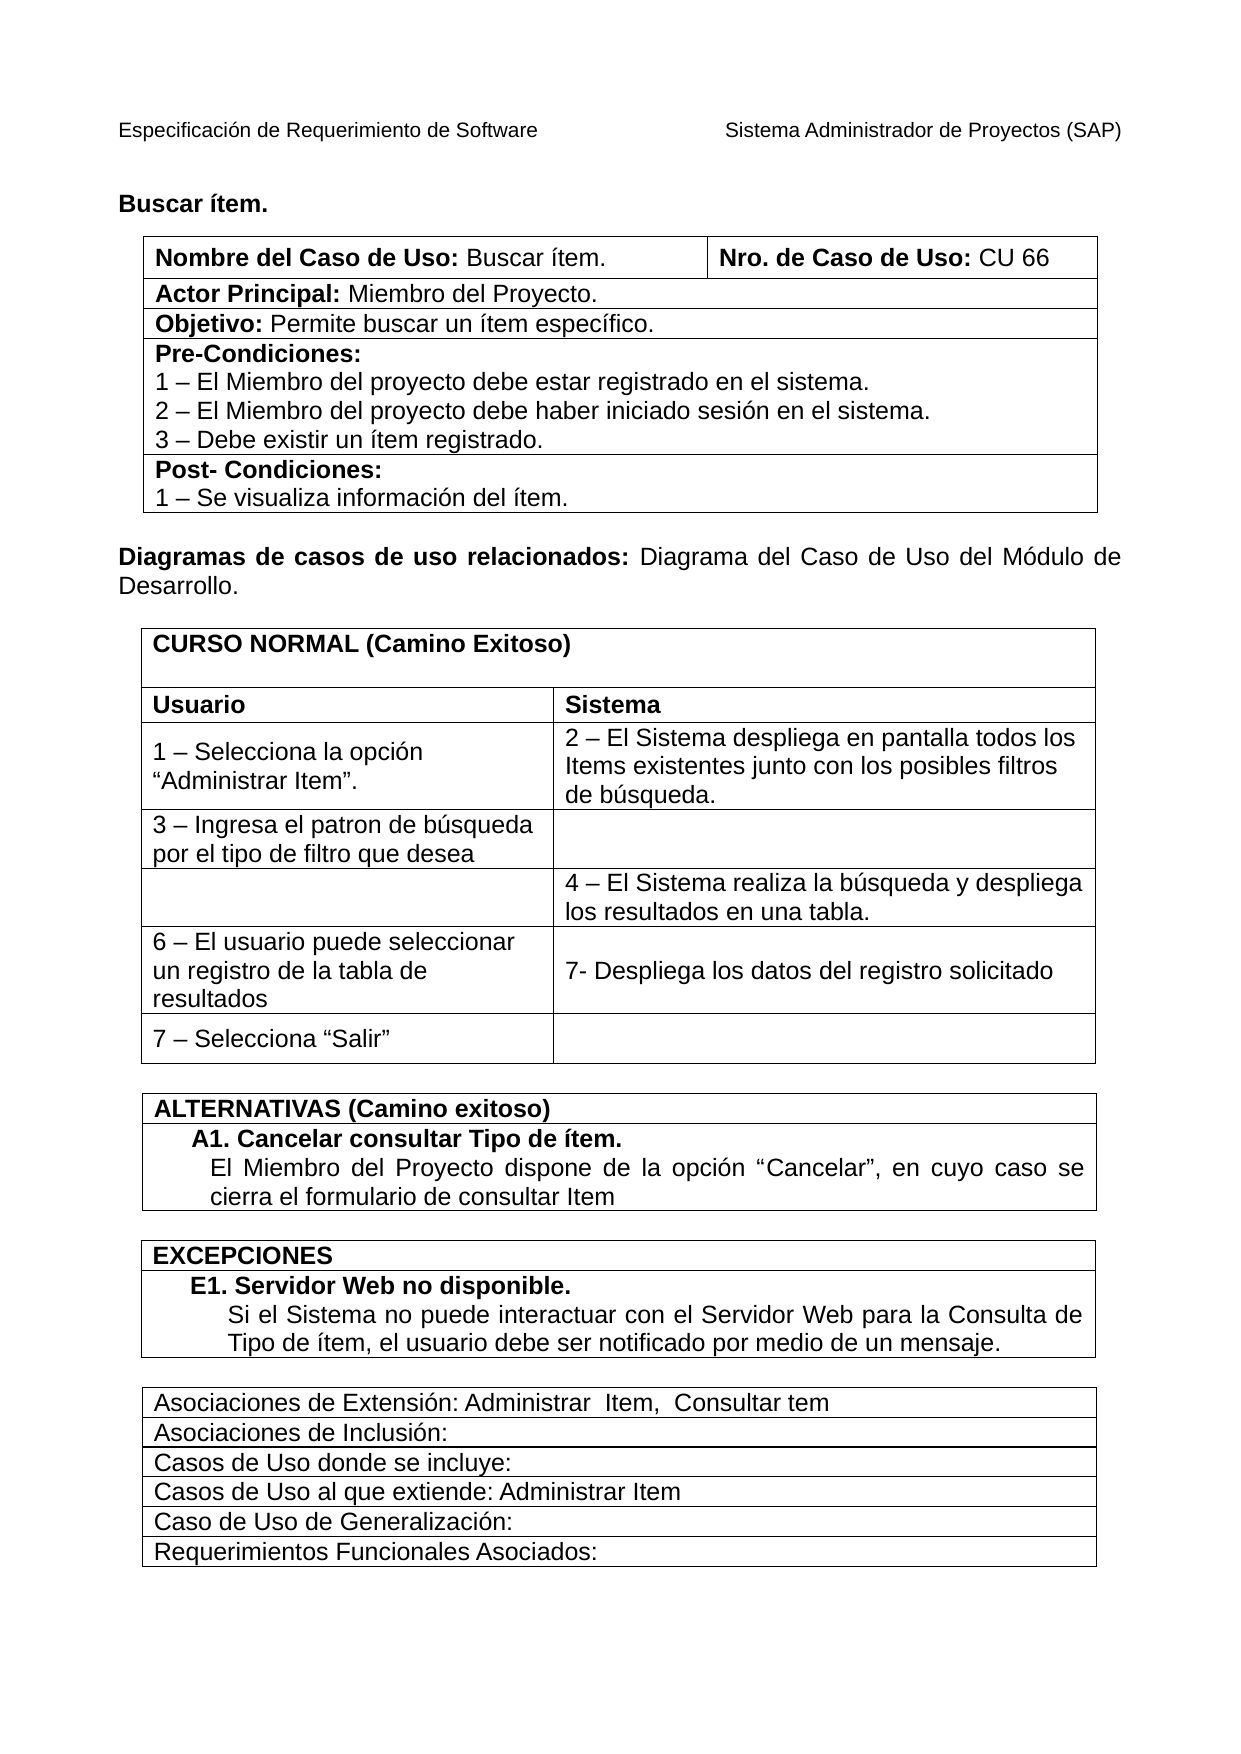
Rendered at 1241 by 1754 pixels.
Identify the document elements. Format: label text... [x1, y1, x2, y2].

table_header EXCEPCIONES [142, 1241, 1095, 1270]
table_cell A1. Cancelar consultar Tipo de ítem. El Miembro del Proyecto dispone de la opción “Cancelar”, en cuyo caso se cierra el formulario de consultar Item [143, 1124, 1096, 1210]
table_cell [554, 810, 1095, 867]
table_header Nro. de Caso de Uso: CU 66 [708, 237, 1097, 278]
table_cell Sistema [554, 688, 1095, 722]
table_cell 4 – El Sistema realiza la búsqueda y despliega los resultados en una tabla. [554, 869, 1095, 926]
table_cell [142, 869, 553, 926]
table_cell E1. Servidor Web no disponible. Si el Sistema no puede interactuar con el Servidor Web para la Consulta de Tipo de ítem, el usuario debe ser notificado por medio de un mensaje. [142, 1271, 1095, 1357]
table_cell Post- Condiciones: 1 – Se visualiza información del ítem. [144, 455, 1097, 512]
table_cell Requerimientos Funcionales Asociados: [143, 1537, 1096, 1566]
table_cell Casos de Uso donde se incluye: [143, 1448, 1096, 1476]
table_cell Pre-Condiciones: 1 – El Miembro del proyecto debe estar registrado en el sistema. 2 – El Miembro del proyecto debe haber iniciado sesión en el sistema. 3 – Debe existir un ítem registrado. [144, 339, 1097, 453]
table_cell 2 – El Sistema despliega en pantalla todos los Items existentes junto con los posibles filtros de búsqueda. [554, 723, 1095, 809]
table_cell Usuario [142, 688, 553, 722]
table_cell 7 – Selecciona “Salir” [142, 1014, 553, 1063]
table_cell [554, 1014, 1095, 1063]
table_cell Caso de Uso de Generalización: [143, 1507, 1096, 1536]
text Diagramas de casos de uso relacionados: Diagrama del Caso de Uso del Módulo de Desarrollo. [118, 542, 1122, 599]
table_cell 6 – El usuario puede seleccionar un registro de la tabla de resultados [142, 927, 553, 1013]
table_cell Objetivo: Permite buscar un ítem específico. [144, 309, 1097, 337]
table_cell Actor Principal: Miembro del Proyecto. [144, 279, 1097, 308]
table_cell 7- Despliega los datos del registro solicitado [554, 927, 1095, 1013]
table_cell 1 – Selecciona la opción “Administrar Item”. [142, 723, 553, 809]
table_header Asociaciones de Extensión: Administrar Item, Consultar tem [143, 1388, 1096, 1417]
table_cell Asociaciones de Inclusión: [143, 1418, 1096, 1446]
table_header Nombre del Caso de Uso: Buscar ítem. [144, 237, 707, 278]
table_cell 3 – Ingresa el patron de búsqueda por el tipo de filtro que desea [142, 810, 553, 867]
table_header ALTERNATIVAS (Camino exitoso) [143, 1094, 1096, 1123]
text Buscar ítem. [118, 189, 1122, 218]
table_cell Casos de Uso al que extiende: Administrar Item [143, 1477, 1096, 1506]
table_header CURSO NORMAL (Camino Exitoso) [142, 629, 1095, 687]
